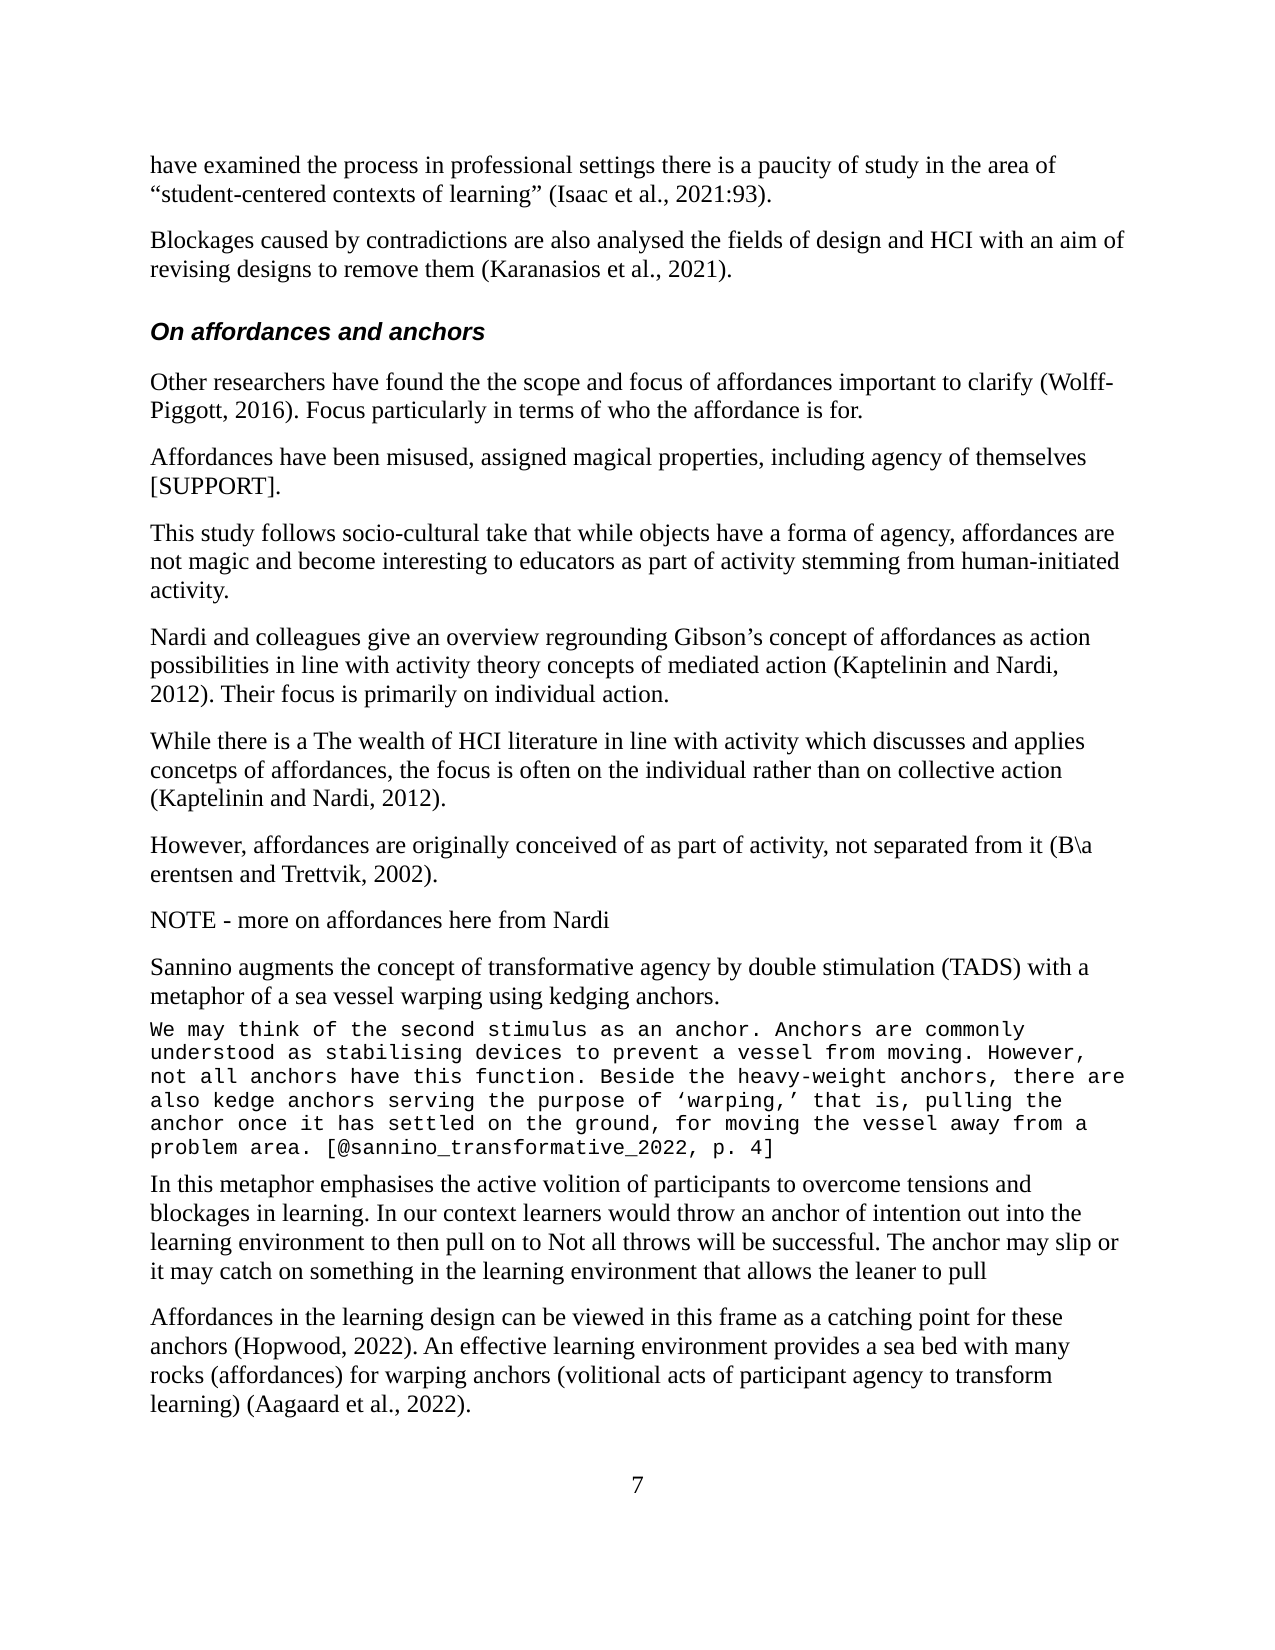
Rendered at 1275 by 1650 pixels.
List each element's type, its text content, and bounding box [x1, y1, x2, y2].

text Blockages caused by contradictions are also analysed the fields of design and HCI with an aim of revising designs to remove them (Karanasios et al., 2021). [150, 225, 1125, 283]
text This study follows socio-cultural take that while objects have a forma of agency, affordances are not magic and become interesting to educators as part of activity stemming from human-initiated activity. [150, 518, 1125, 604]
text While there is a The wealth of HCI literature in line with activity which discusses and applies concetps of affordances, the focus is often on the individual rather than on collective action (Kaptelinin and Nardi, 2012). [150, 726, 1125, 812]
text However, affordances are originally conceived of as part of activity, not separated from it (B\a erentsen and Trettvik, 2002). [150, 830, 1125, 888]
subtitle On affordances and anchors [150, 317, 1125, 345]
text Sannino augments the concept of transformative agency by double stimulation (TADS) with a metaphor of a sea vessel warping using kedging anchors. [150, 952, 1125, 1010]
text Other researchers have found the the scope and focus of affordances important to clarify (Wolff-Piggott, 2016). Focus particularly in terms of who the affordance is for. [150, 367, 1125, 424]
text have examined the process in professional settings there is a paucity of study in the area of “student-centered contexts of learning” (Isaac et al., 2021:93). [150, 150, 1125, 207]
text Affordances have been misused, assigned magical properties, including agency of themselves [SUPPORT]. [150, 442, 1125, 500]
text NOTE - more on affordances here from Nardi [150, 906, 1125, 934]
text Affordances in the learning design can be viewed in this frame as a catching point for these anchors (Hopwood, 2022). An effective learning environment provides a sea bed with many rocks (affordances) for warping anchors (volitional acts of participant agency to transform learning) (Aagaard et al., 2022). [150, 1302, 1125, 1417]
text In this metaphor emphasises the active volition of participants to overcome tensions and blockages in learning. In our context learners would throw an anchor of intention out into the learning environment to then pull on to Not all throws will be successful. The anchor may slip or it may catch on something in the learning environment that allows the leaner to pull [150, 1169, 1125, 1284]
text Nardi and colleagues give an overview regrounding Gibson’s concept of affordances as action possibilities in line with activity theory concepts of mediated action (Kaptelinin and Nardi, 2012). Their focus is primarily on individual action. [150, 622, 1125, 708]
text We may think of the second stimulus as an anchor. Anchors are commonly understood as stabilising devices to prevent a vessel from moving. However, not all anchors have this function. Beside the heavy-weight anchors, there are also kedge anchors serving the purpose of ‘warping,’ that is, pulling the anchor once it has settled on the ground, for moving the vessel away from a problem area. [@sannino_transformative_2022, p. 4] [150, 1019, 1125, 1161]
